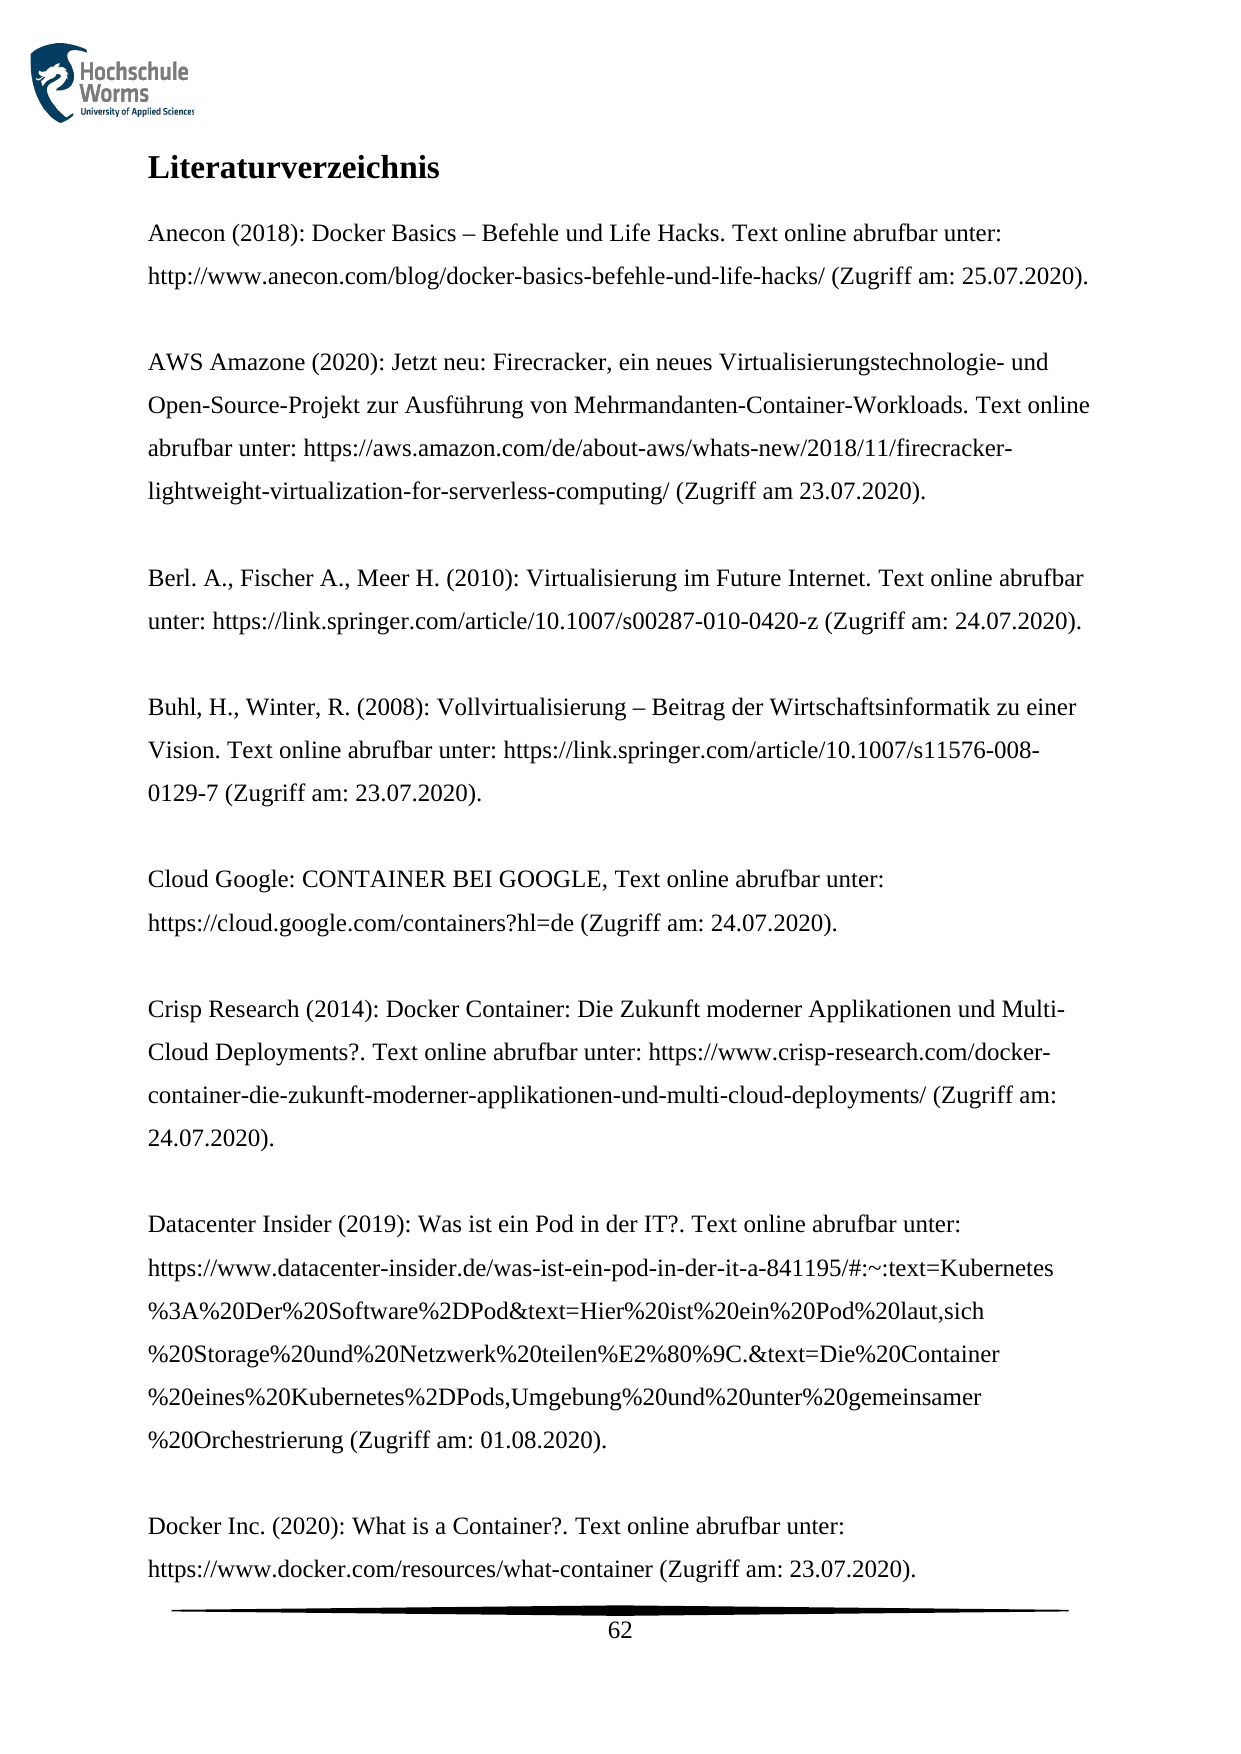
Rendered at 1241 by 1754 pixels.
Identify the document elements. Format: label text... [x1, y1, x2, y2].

text Crisp Research (2014): Docker Container: Die Zukunft moderner Applikationen und Multi-Cloud Deployments?. Text online abrufbar unter: https://www.crisp-research.com/docker-container-die-zukunft-moderner-applikationen-und-multi-cloud-deployments/ (Zugriff am: 24.07.2020). [148, 994, 1092, 1152]
text Datacenter Insider (2019): Was ist ein Pod in der IT?. Text online abrufbar unter: https://www.datacenter-insider.de/was-ist-ein-pod-in-der-it-a-841195/#:~:text=Kubernetes%3A%20Der%20Software%2DPod&text=Hier%20ist%20ein%20Pod%20laut,sich%20Storage%20und%20Netzwerk%20teilen%E2%80%9C.&text=Die%20Container%20eines%20Kubernetes%2DPods,Umgebung%20und%20unter%20gemeinsamer%20Orchestrierung (Zugriff am: 01.08.2020). [148, 1209, 1092, 1454]
text Berl. A., Fischer A., Meer H. (2010): Virtualisierung im Future Internet. Text online abrufbar unter: https://link.springer.com/article/10.1007/s00287-010-0420-z (Zugriff am: 24.07.2020). [148, 563, 1092, 634]
text Cloud Google: CONTAINER BEI GOOGLE, Text online abrufbar unter: https://cloud.google.com/containers?hl=de (Zugriff am: 24.07.2020). [148, 864, 1092, 936]
text AWS Amazone (2020): Jetzt neu: Firecracker, ein neues Virtualisierungstechnologie- und Open-Source-Projekt zur Ausführung von Mehrmandanten-Container-Workloads. Text online abrufbar unter: https://aws.amazon.com/de/about-aws/whats-new/2018/11/firecracker-lightweight-virtualization-for-serverless-computing/ (Zugriff am 23.07.2020). [148, 347, 1092, 505]
text Anecon (2018): Docker Basics – Befehle und Life Hacks. Text online abrufbar unter: http://www.anecon.com/blog/docker-basics-befehle-und-life-hacks/ (Zugriff am: 25.07.2020). [148, 218, 1092, 289]
text Docker Inc. (2020): What is a Container?. Text online abrufbar unter: https://www.docker.com/resources/what-container (Zugriff am: 23.07.2020). [148, 1511, 1092, 1583]
text Buhl, H., Winter, R. (2008): Vollvirtualisierung – Beitrag der Wirtschaftsinformatik zu einer Vision. Text online abrufbar unter: https://link.springer.com/article/10.1007/s11576-008-0129-7 (Zugriff am: 23.07.2020). [148, 692, 1092, 807]
text Literaturverzeichnis [148, 148, 1092, 186]
